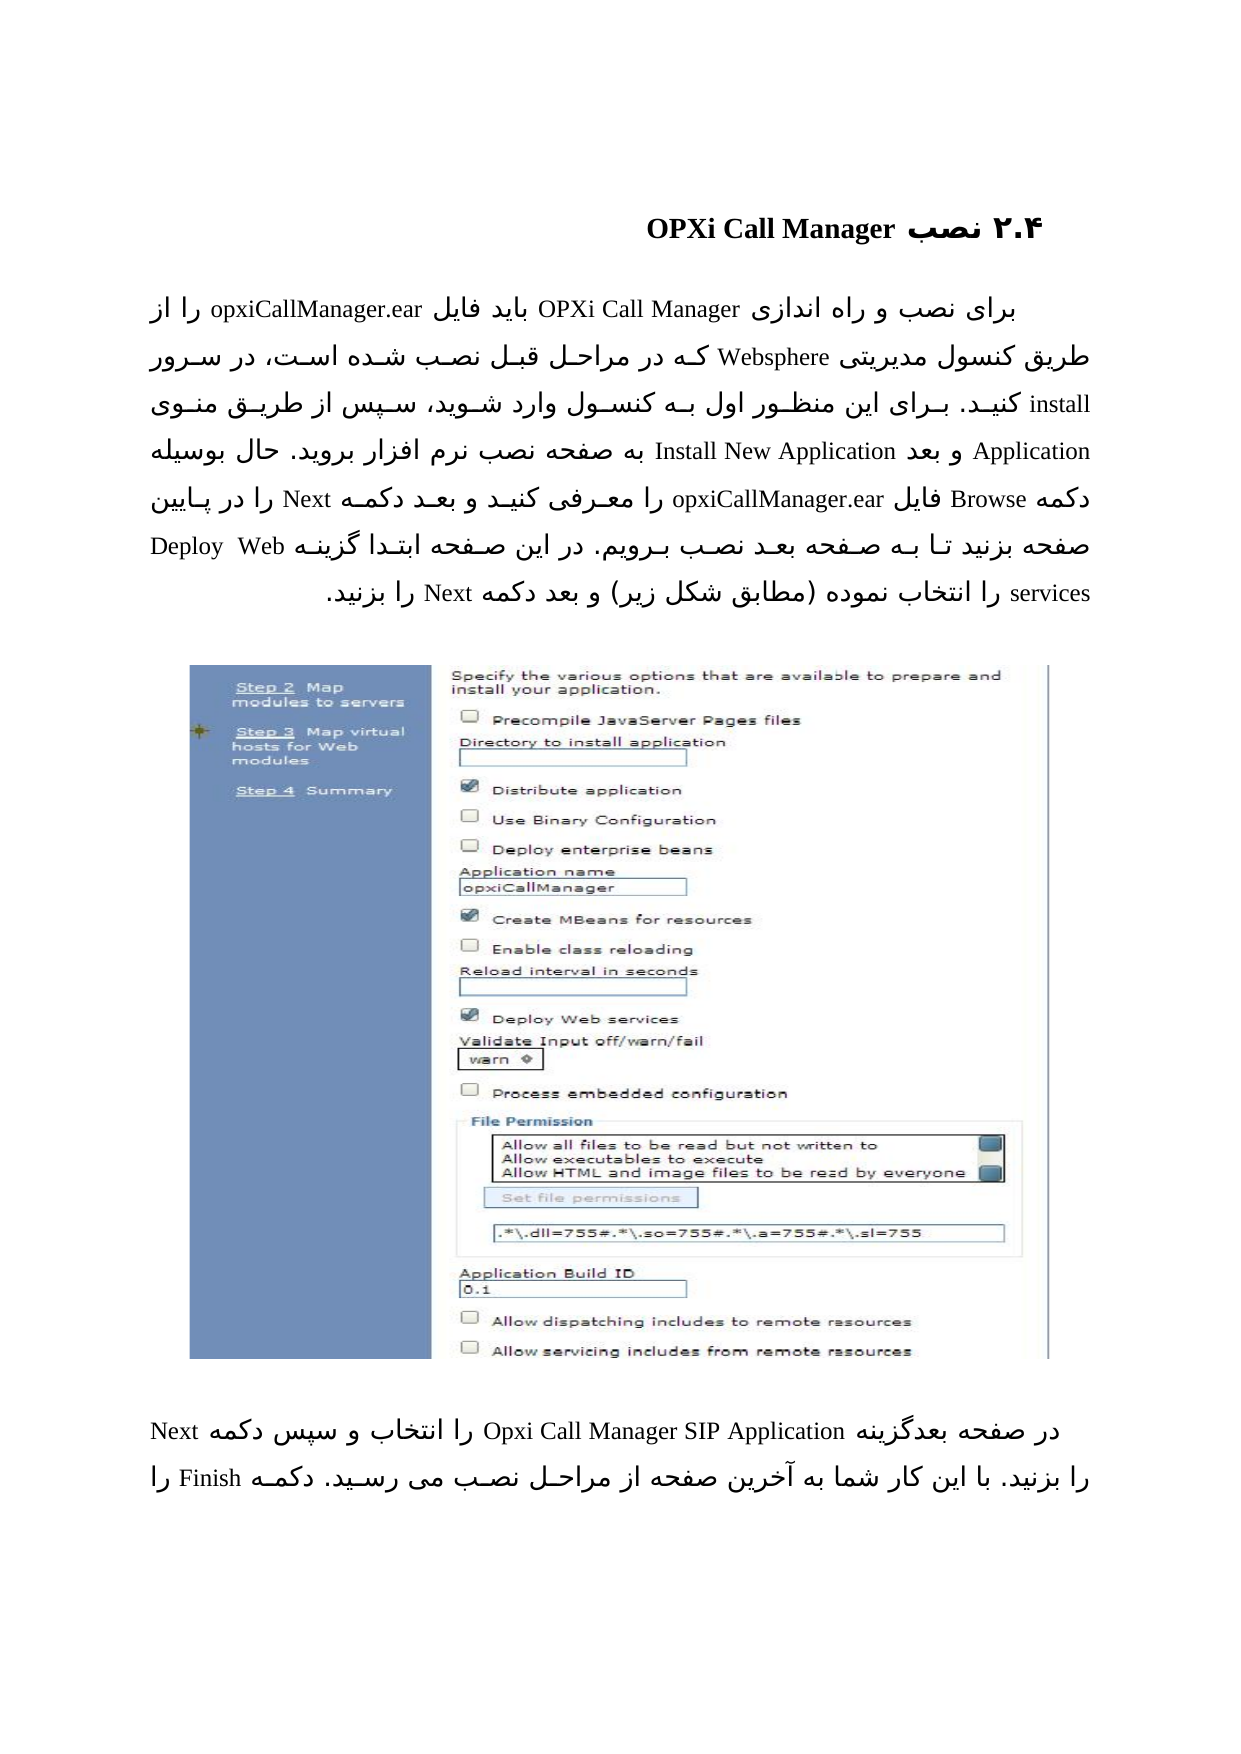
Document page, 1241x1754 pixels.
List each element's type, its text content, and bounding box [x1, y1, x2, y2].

text در صفحه بعدگزینه Opxi Call Manager SIP Application را انتخاب و سپس دکمه Next را بزنید. با این کار شما به آخرین صفحه از مراحل نصب می رسید. دکمه Finish را بزنید و منتظر بمانید تا سرور نرم افزار را نصب کند. حال می بایست با زدن دکمه save این مراحل را در سرور save کنید. [150, 1414, 1091, 1493]
picture [189, 665, 1051, 1359]
text ۲.۴ نصب OPXi Call Manager [150, 209, 1091, 245]
text برای نصب و راه اندازی OPXi Call Manager باید فایل opxiCallManager.ear را از طریق کنسول مدیریتی Websphere که در مراحل قبل نصب شده است، در سرور install کنید. برای این منظور اول به کنسول وارد شوید، سپس از طریق منوی Application و بعد Install New Application به صفحه نصب نرم افزار بروید. حال بوسیله دکمه Browse فایل opxiCallManager.ear را معرفی کنید و بعد دکمه Next را در پایین صفحه بزنید تا به صفحه بعد نصب برویم. در این صفحه ابتدا گزینه Deploy Web services را انتخاب نموده (مطابق شکل زیر) و بعد دکمه Next را بزنید. [150, 293, 1091, 608]
